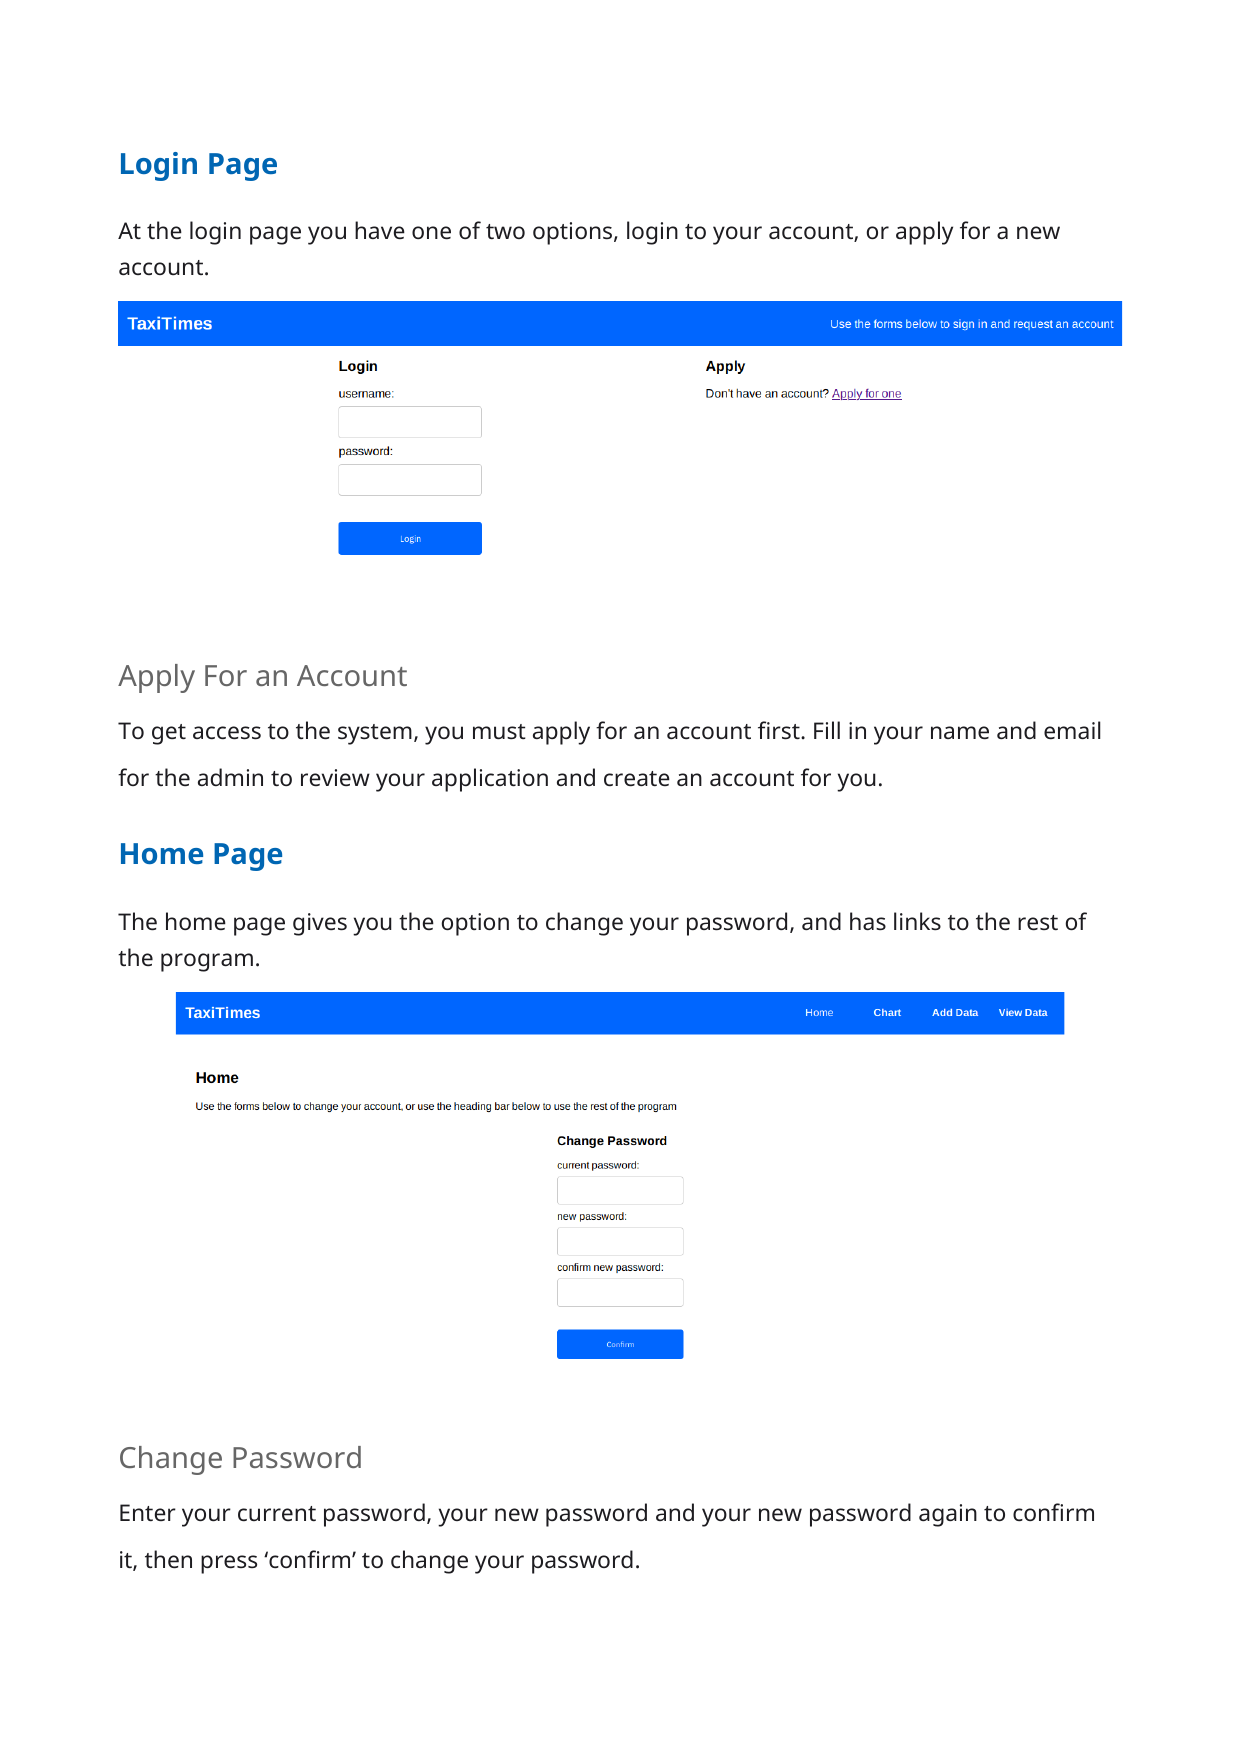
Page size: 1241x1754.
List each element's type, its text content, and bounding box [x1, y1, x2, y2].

picture [175, 992, 1065, 1379]
subtitle Login Page [118, 143, 1122, 183]
text The home page gives you the option to change your password, and has links to the rest of the program. [118, 906, 1122, 973]
subtitle Home Page [118, 834, 1122, 873]
subtitle Change Password [118, 1438, 1122, 1477]
subtitle Apply For an Account [118, 655, 1122, 695]
text Enter your current password, your new password and your new password again to confirm it, then press ‘confirm’ to change your password. [118, 1497, 1122, 1575]
text At the login page you have one of two options, login to your account, or apply for a new account. [118, 215, 1122, 282]
text To get access to the system, you must apply for an account first. Fill in your name and email for the admin to review your application and create an account for you. [118, 715, 1122, 793]
picture [118, 301, 1123, 596]
